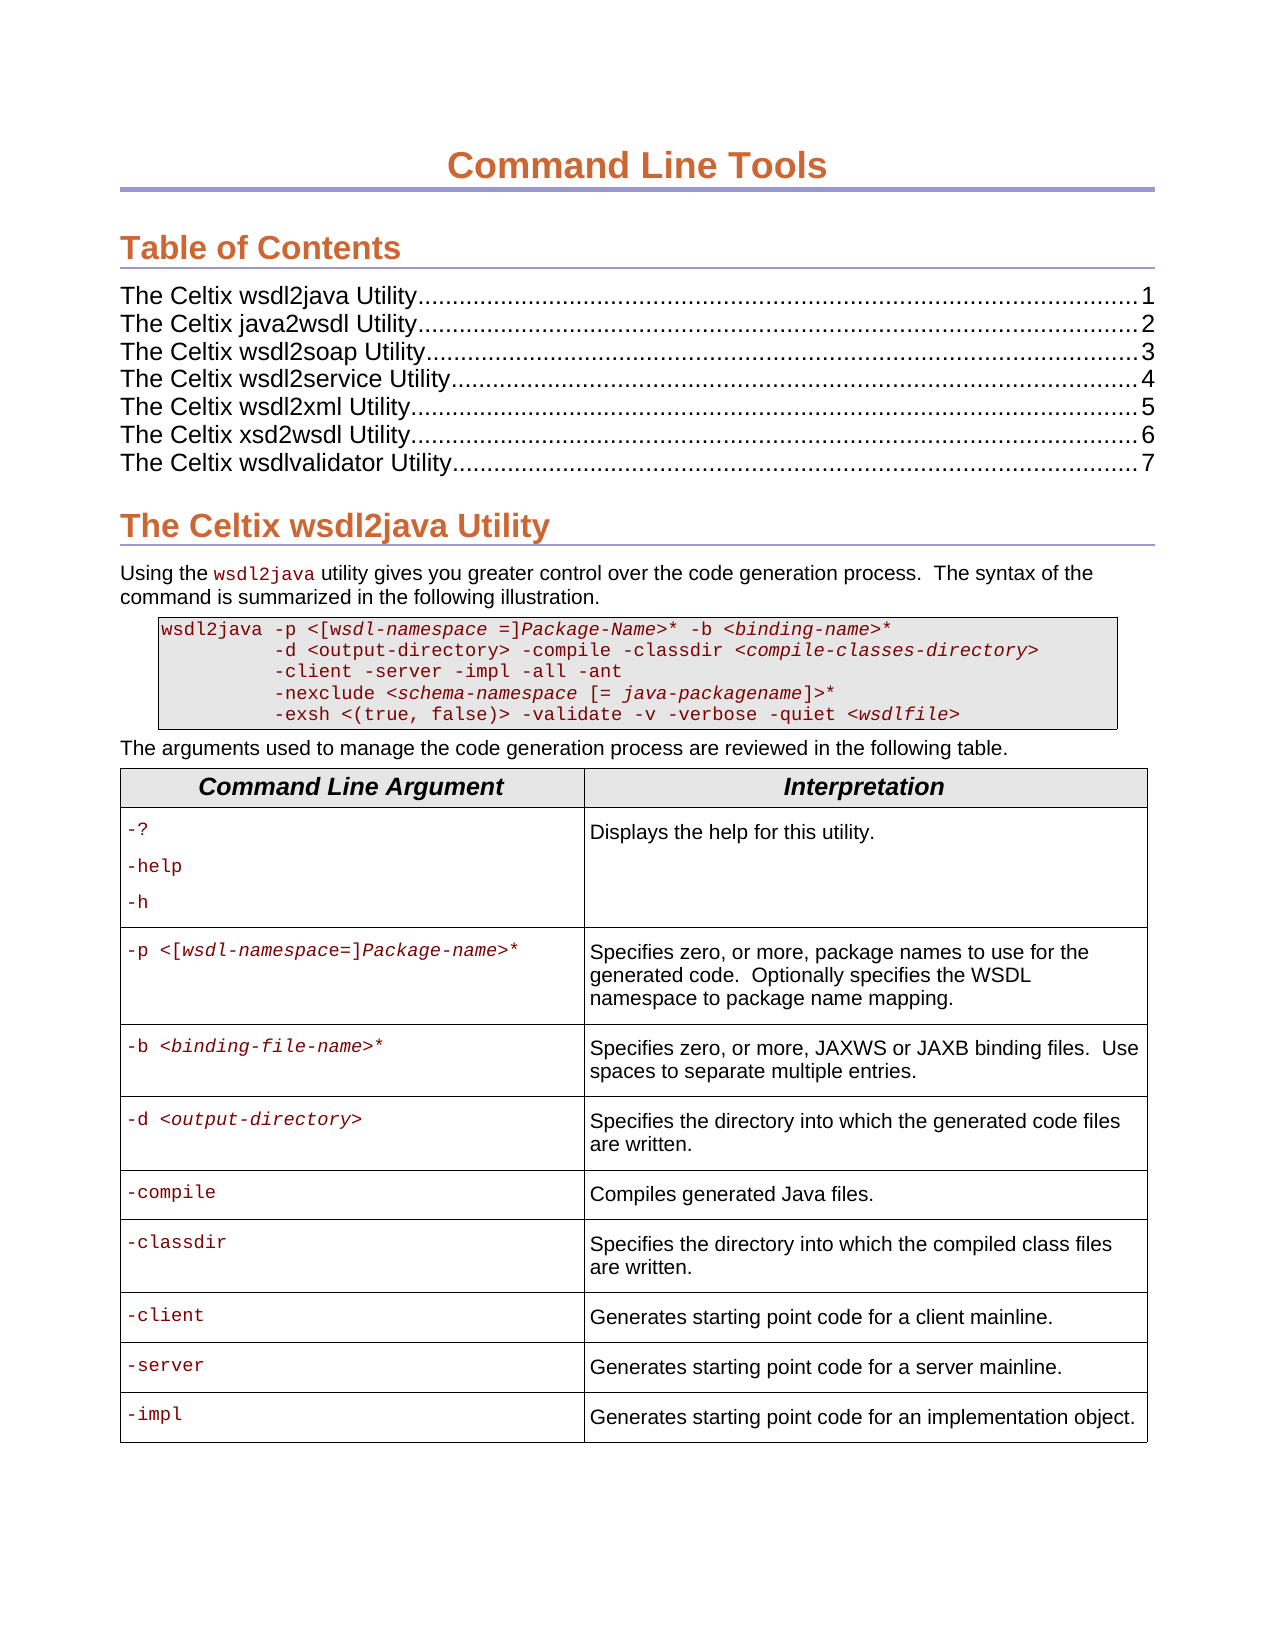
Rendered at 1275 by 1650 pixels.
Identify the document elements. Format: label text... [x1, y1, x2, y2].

text The Celtix java2wsdl Utility 2 [120, 309, 1155, 337]
table_cell Generates starting point code for a client mainline. [585, 1293, 1147, 1342]
text The arguments used to manage the code generation process are reviewed in the following table. [120, 737, 1155, 760]
table_header Command Line Argument [121, 769, 584, 807]
table_cell Specifies zero, or more, JAXWS or JAXB binding files. Use spaces to separate multiple entries. [585, 1025, 1147, 1096]
subtitle Table of Contents [120, 229, 1155, 267]
subtitle Command Line Tools [120, 145, 1155, 187]
subtitle The Celtix wsdl2java Utility [120, 507, 1155, 544]
text -exsh <(true, false)> -validate -v -verbose -quiet <wsdlfile> [159, 702, 1117, 729]
table_cell Specifies zero, or more, package names to use for the generated code. Optionally specifies the WSDL namespace to package name mapping. [585, 928, 1147, 1023]
text -nexclude <schema-namespace [= java-packagename]>* [159, 680, 1117, 702]
table_cell Specifies the directory into which the generated code files are written. [585, 1097, 1147, 1169]
text The Celtix xsd2wsdl Utility 6 [120, 421, 1155, 449]
text The Celtix wsdl2soap Utility 3 [120, 337, 1155, 365]
table_cell Compiles generated Java files. [585, 1171, 1147, 1219]
table_cell Generates starting point code for a server mainline. [585, 1343, 1147, 1392]
text Using the wsdl2java utility gives you greater control over the code generation process. The syntax of the command is summarized in the following illustration. [120, 561, 1155, 609]
table_cell -compile [121, 1171, 584, 1219]
table_cell -server [121, 1343, 584, 1392]
table_cell -impl [121, 1393, 584, 1442]
text The Celtix wsdlvalidator Utility 7 [120, 449, 1155, 477]
text The Celtix wsdl2service Utility 4 [120, 365, 1155, 393]
table_cell -d <output-directory> [121, 1097, 584, 1169]
table_header Interpretation [585, 769, 1147, 807]
text The Celtix wsdl2xml Utility 5 [120, 393, 1155, 421]
table_cell Generates starting point code for an implementation object. [585, 1393, 1147, 1442]
table_cell -b <binding-file-name>* [121, 1025, 584, 1096]
table_cell -p <[wsdl-namespace=]Package-name>* [121, 928, 584, 1023]
table_cell -classdir [121, 1220, 584, 1292]
text wsdl2java -p <[wsdl-namespace =]Package-Name>* -b <binding-name>* [159, 618, 1117, 638]
text The Celtix wsdl2java Utility 1 [120, 281, 1155, 309]
table_cell Displays the help for this utility. [585, 808, 1147, 927]
table_cell Specifies the directory into which the compiled class files are written. [585, 1220, 1147, 1292]
text -client -server -impl -all -ant [159, 659, 1117, 680]
table_cell -? -help -h [121, 808, 584, 927]
table_cell -client [121, 1293, 584, 1342]
text -d <output-directory> -compile -classdir <compile-classes-directory> [159, 638, 1117, 659]
